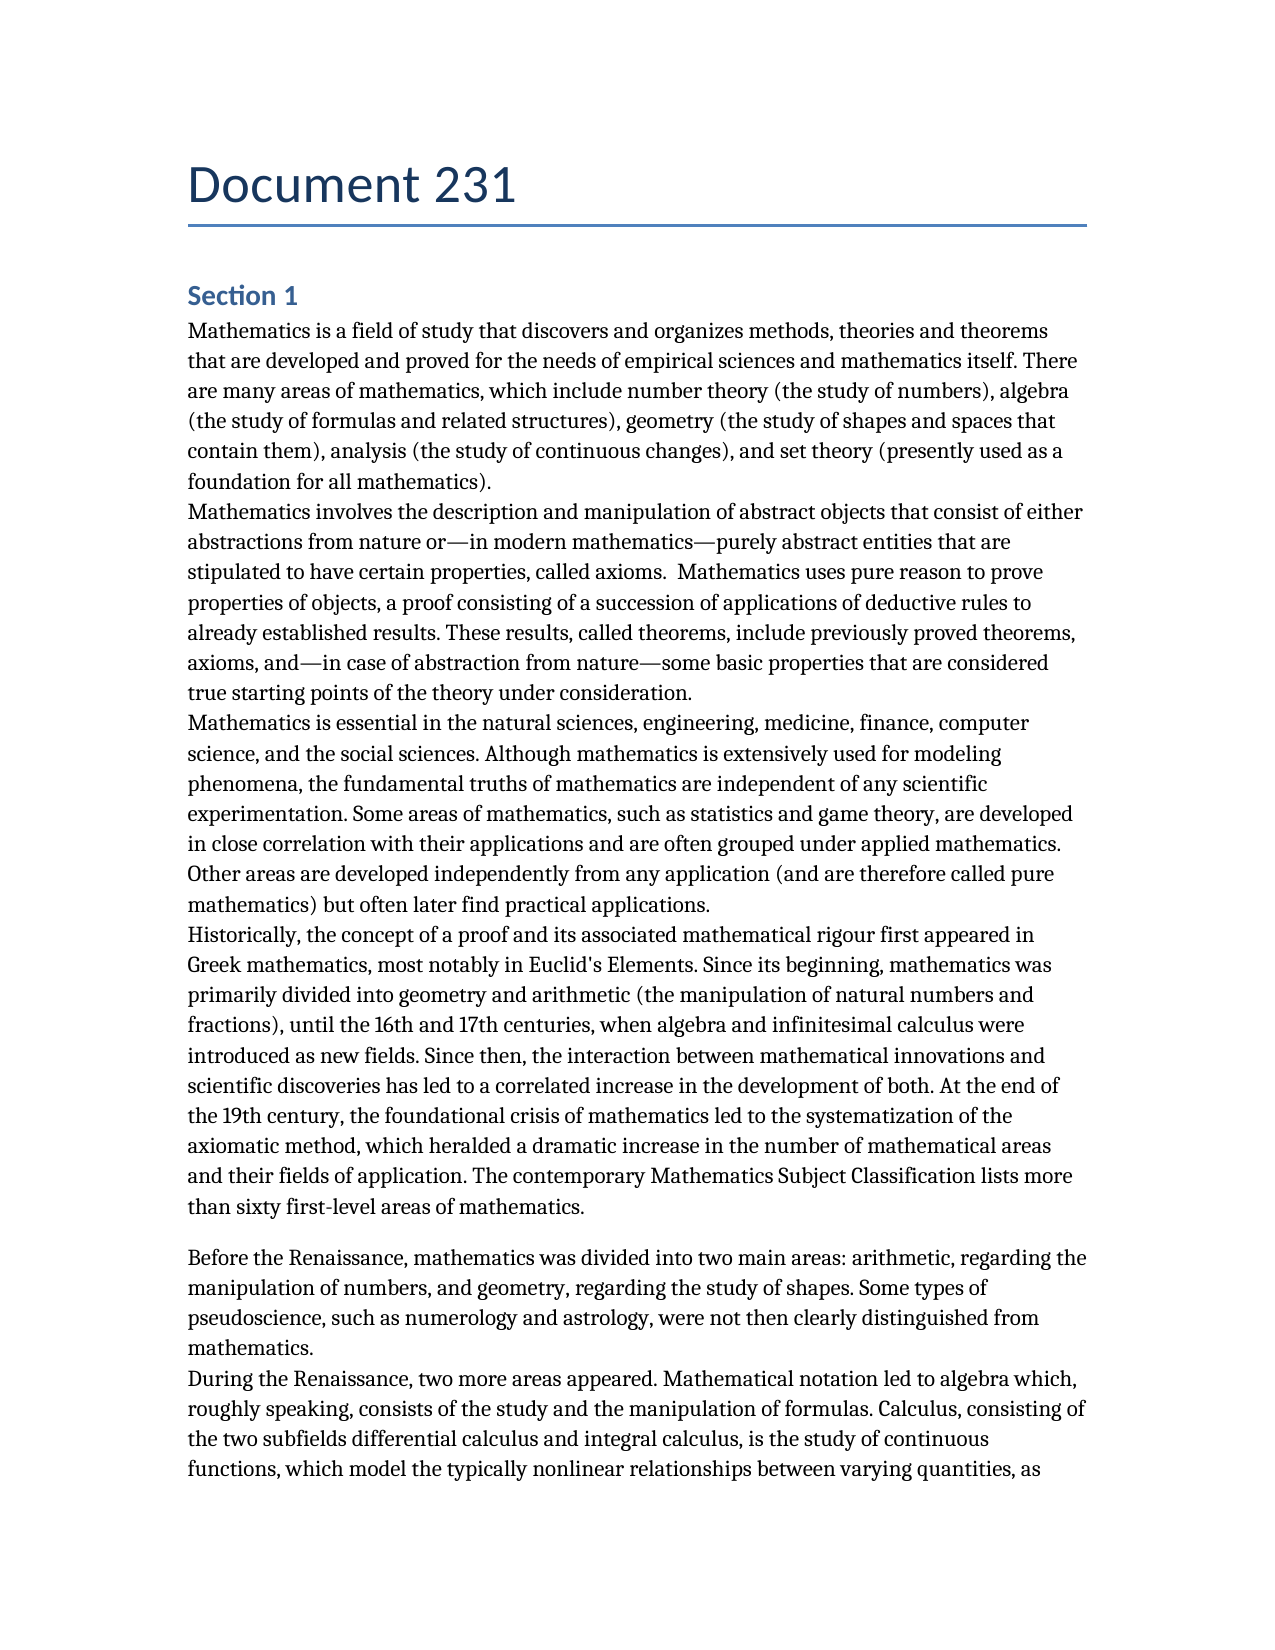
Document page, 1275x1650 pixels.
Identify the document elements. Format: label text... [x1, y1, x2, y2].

title Document 231 [187, 150, 1087, 227]
text Mathematics is a field of study that discovers and organizes methods, theories and theorems that are developed and proved for the needs of empirical sciences and mathematics itself. There are many areas of mathematics, which include number theory (the study of numbers), algebra (the study of formulas and related structures), geometry (the study of shapes and spaces that contain them), analysis (the study of continuous changes), and set theory (presently used as a foundation for all mathematics). Mathematics involves the description and manipulation of abstract objects that consist of either abstractions from nature or—in modern mathematics—purely abstract entities that are stipulated to have certain properties, called axioms. Mathematics uses pure reason to prove properties of objects, a proof consisting of a succession of applications of deductive rules to already established results. These results, called theorems, include previously proved theorems, axioms, and—in case of abstraction from nature—some basic properties that are considered true starting points of the theory under consideration. Mathematics is essential in the natural sciences, engineering, medicine, finance, computer science, and the social sciences. Although mathematics is extensively used for modeling phenomena, the fundamental truths of mathematics are independent of any scientific experimentation. Some areas of mathematics, such as statistics and game theory, are developed in close correlation with their applications and are often grouped under applied mathematics. Other areas are developed independently from any application (and are therefore called pure mathematics) but often later find practical applications. Historically, the concept of a proof and its associated mathematical rigour first appeared in Greek mathematics, most notably in Euclid's Elements. Since its beginning, mathematics was primarily divided into geometry and arithmetic (the manipulation of natural numbers and fractions), until the 16th and 17th centuries, when algebra and infinitesimal calculus were introduced as new fields. Since then, the interaction between mathematical innovations and scientific discoveries has led to a correlated increase in the development of both. At the end of the 19th century, the foundational crisis of mathematics led to the systematization of the axiomatic method, which heralded a dramatic increase in the number of mathematical areas and their fields of application. The contemporary Mathematics Subject Classification lists more than sixty first-level areas of mathematics. [187, 317, 1087, 1220]
subtitle Section 1 [187, 277, 1087, 312]
text Before the Renaissance, mathematics was divided into two main areas: arithmetic, regarding the manipulation of numbers, and geometry, regarding the study of shapes. Some types of pseudoscience, such as numerology and astrology, were not then clearly distinguished from mathematics. During the Renaissance, two more areas appeared. Mathematical notation led to algebra which, roughly speaking, consists of the study and the manipulation of formulas. Calculus, consisting of the two subfields differential calculus and integral calculus, is the study of continuous functions, which model the typically nonlinear relationships between varying quantities, as [187, 1244, 1087, 1482]
